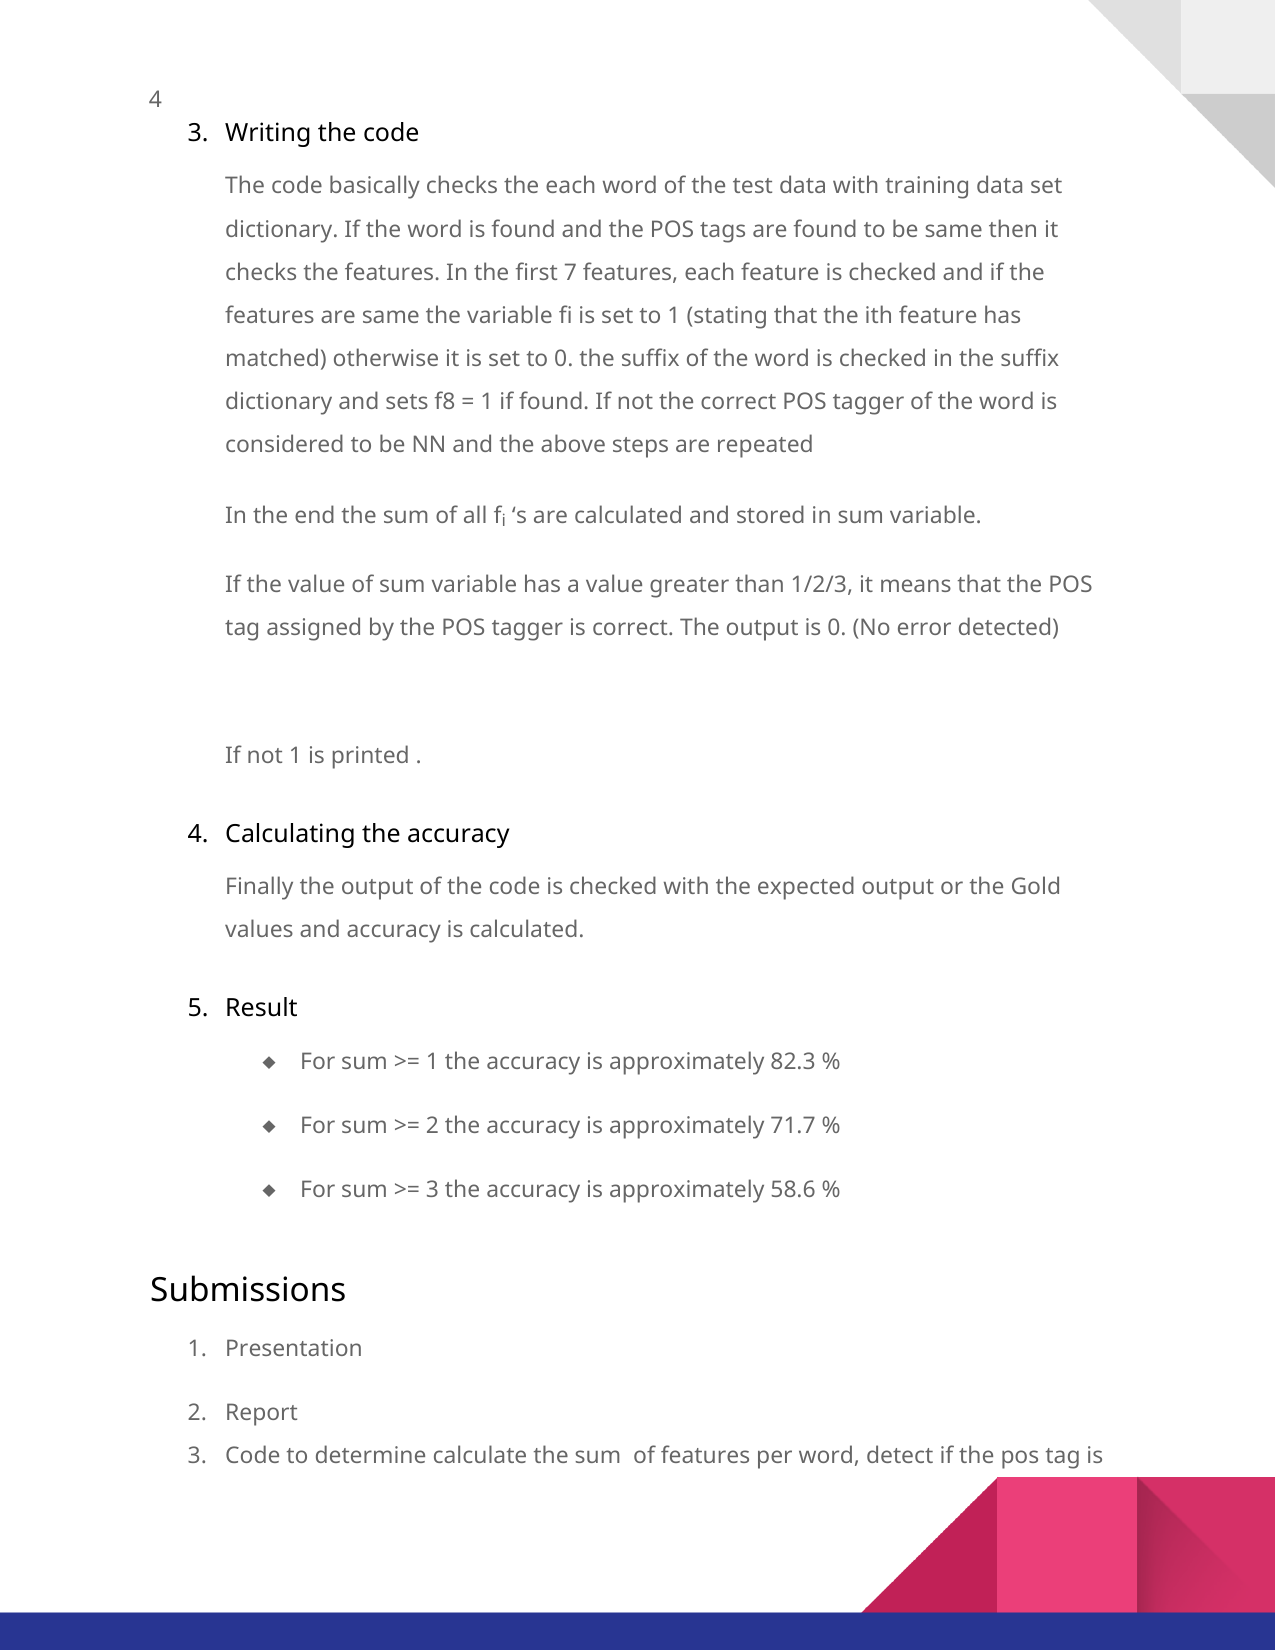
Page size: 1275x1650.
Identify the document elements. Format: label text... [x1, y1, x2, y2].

subtitle Submissions [150, 1266, 1125, 1311]
text In the end the sum of all fi ‘s are calculated and stored in sum variable. [225, 492, 1125, 532]
subtitle Calculating the accuracy [187, 815, 1125, 849]
list For sum >= 3 the accuracy is approximately 58.6 % [262, 1172, 1125, 1204]
list Code to determine calculate the sum of features per word, detect if the pos tag is [187, 1439, 1125, 1470]
picture [0, 1476, 1275, 1650]
subtitle Result [187, 990, 1125, 1024]
picture [1087, 0, 1275, 188]
text If not 1 is printed . [225, 739, 1125, 770]
list For sum >= 1 the accuracy is approximately 82.3 % [262, 1044, 1125, 1076]
list For sum >= 2 the accuracy is approximately 71.7 % [262, 1108, 1125, 1140]
list Report [187, 1396, 1125, 1427]
text Finally the output of the code is checked with the expected output or the Gold values and accuracy is calculated. [225, 870, 1125, 944]
list Presentation [187, 1332, 1125, 1363]
text The code basically checks the each word of the test data with training data set dictionary. If the word is found and the POS tags are found to be same then it checks the features. In the first 7 features, each feature is checked and if the features are same the variable fi is set to 1 (stating that the ith feature has matched) otherwise it is set to 0. the suffix of the word is checked in the suffix dictionary and sets f8 = 1 if found. If not the correct POS tagger of the word is considered to be NN and the above steps are repeated [225, 169, 1125, 459]
subtitle Writing the code [187, 114, 1125, 149]
text If the value of sum variable has a value greater than 1/2/3, it means that the POS tag assigned by the POS tagger is correct. The output is 0. (No error detected) [225, 568, 1125, 642]
